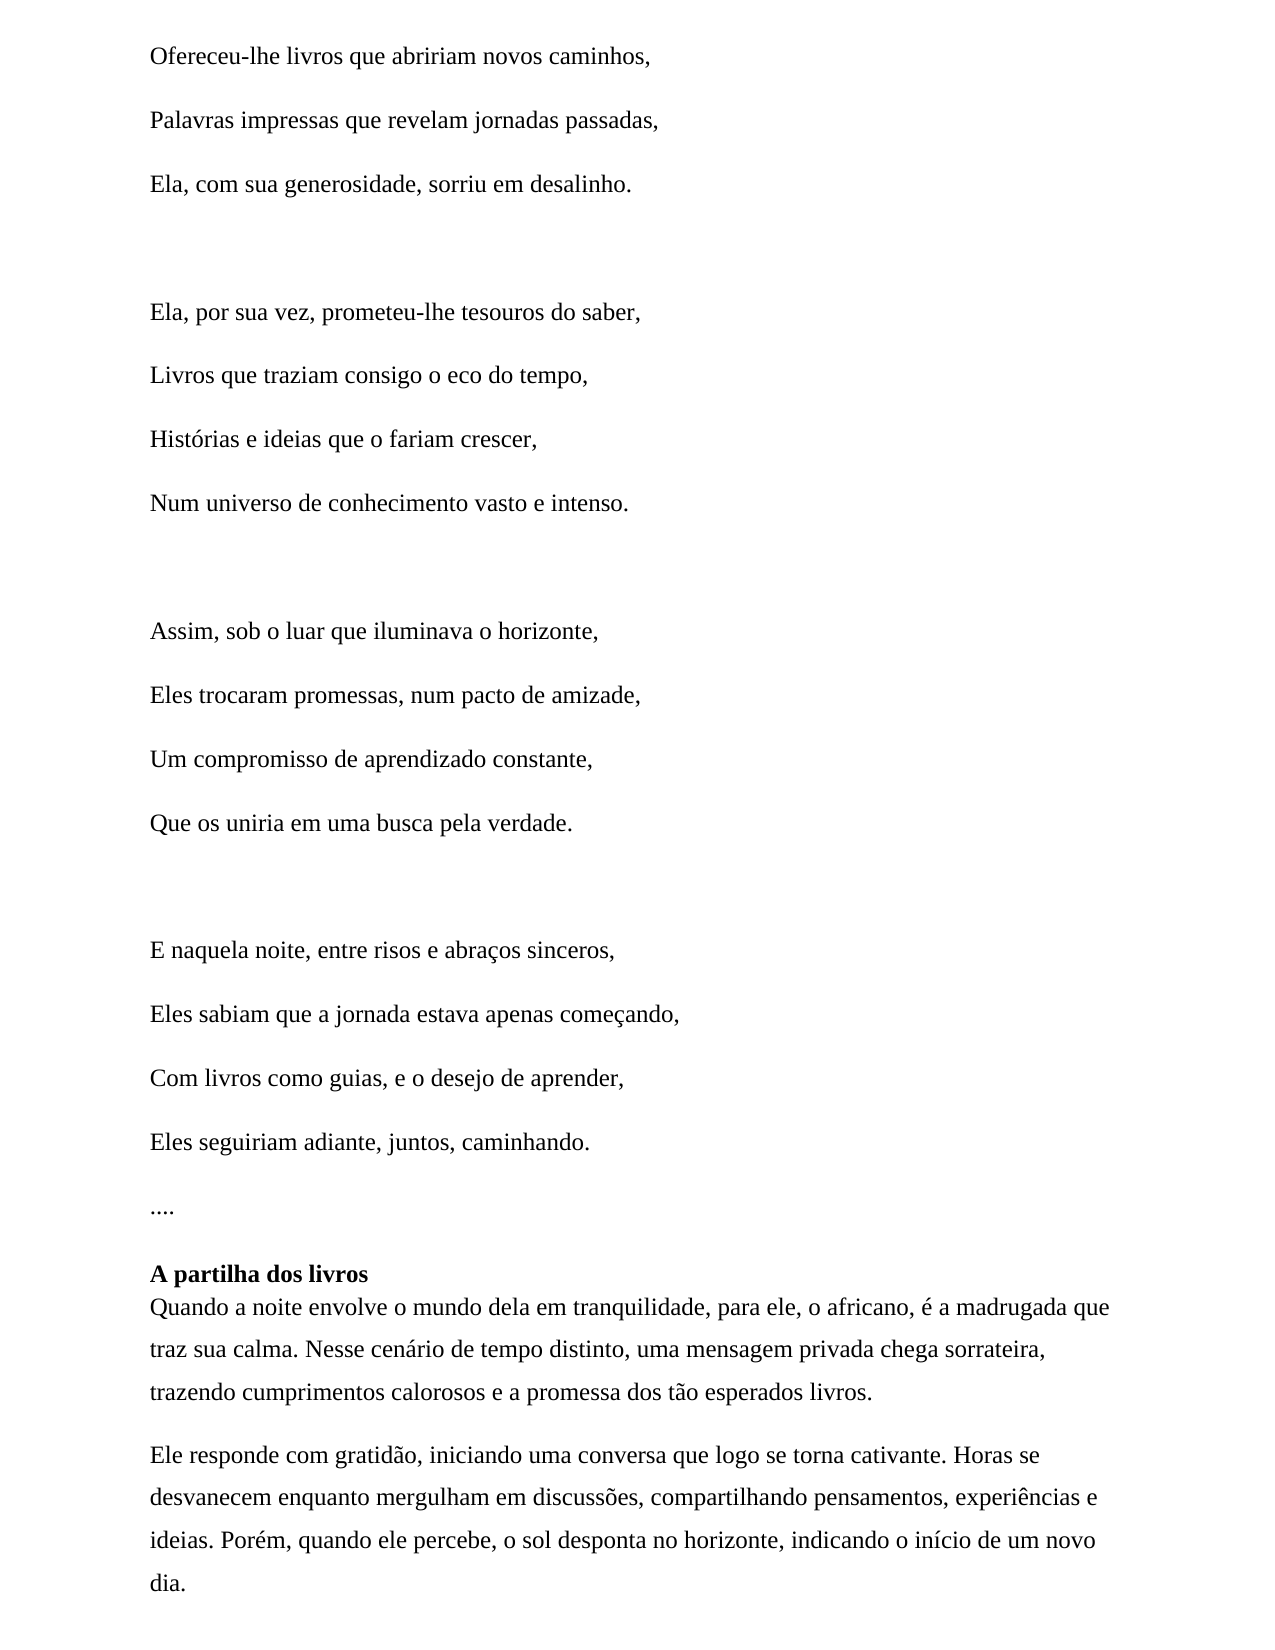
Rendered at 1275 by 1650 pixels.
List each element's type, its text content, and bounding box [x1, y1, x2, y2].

text Eles sabiam que a jornada estava apenas começando, [149, 999, 1125, 1028]
text Palavras impressas que revelam jornadas passadas, [149, 105, 1125, 134]
subtitle A partilha dos livros [149, 1259, 1125, 1288]
text Num universo de conhecimento vasto e intenso. [149, 488, 1125, 517]
text E naquela noite, entre risos e abraços sinceros, [149, 935, 1125, 964]
text Quando a noite envolve o mundo dela em tranquilidade, para ele, o africano, é a madrugada que traz sua calma. Nesse cenário de tempo distinto, uma mensagem privada chega sorrateira, trazendo cumprimentos calorosos e a promessa dos tão esperados livros. [149, 1292, 1125, 1405]
text Ele responde com gratidão, iniciando uma conversa que logo se torna cativante. Horas se desvanecem enquanto mergulham em discussões, compartilhando pensamentos, experiências e ideias. Porém, quando ele percebe, o sol desponta no horizonte, indicando o início de um novo dia. [149, 1440, 1125, 1597]
text Ela, por sua vez, prometeu-lhe tesouros do saber, [149, 297, 1125, 325]
text Livros que traziam consigo o eco do tempo, [149, 361, 1125, 389]
text Assim, sob o luar que iluminava o horizonte, [149, 616, 1125, 644]
text .... [149, 1191, 1125, 1220]
text Com livros como guias, e o desejo de aprender, [149, 1063, 1125, 1092]
text Histórias e ideias que o fariam crescer, [149, 424, 1125, 453]
text Que os uniria em uma busca pela verdade. [149, 808, 1125, 836]
text Ofereceu-lhe livros que abririam novos caminhos, [149, 41, 1125, 70]
text Ela, com sua generosidade, sorriu em desalinho. [149, 169, 1125, 198]
text Eles trocaram promessas, num pacto de amizade, [149, 680, 1125, 708]
text Eles seguiriam adiante, juntos, caminhando. [149, 1127, 1125, 1156]
text Um compromisso de aprendizado constante, [149, 744, 1125, 772]
